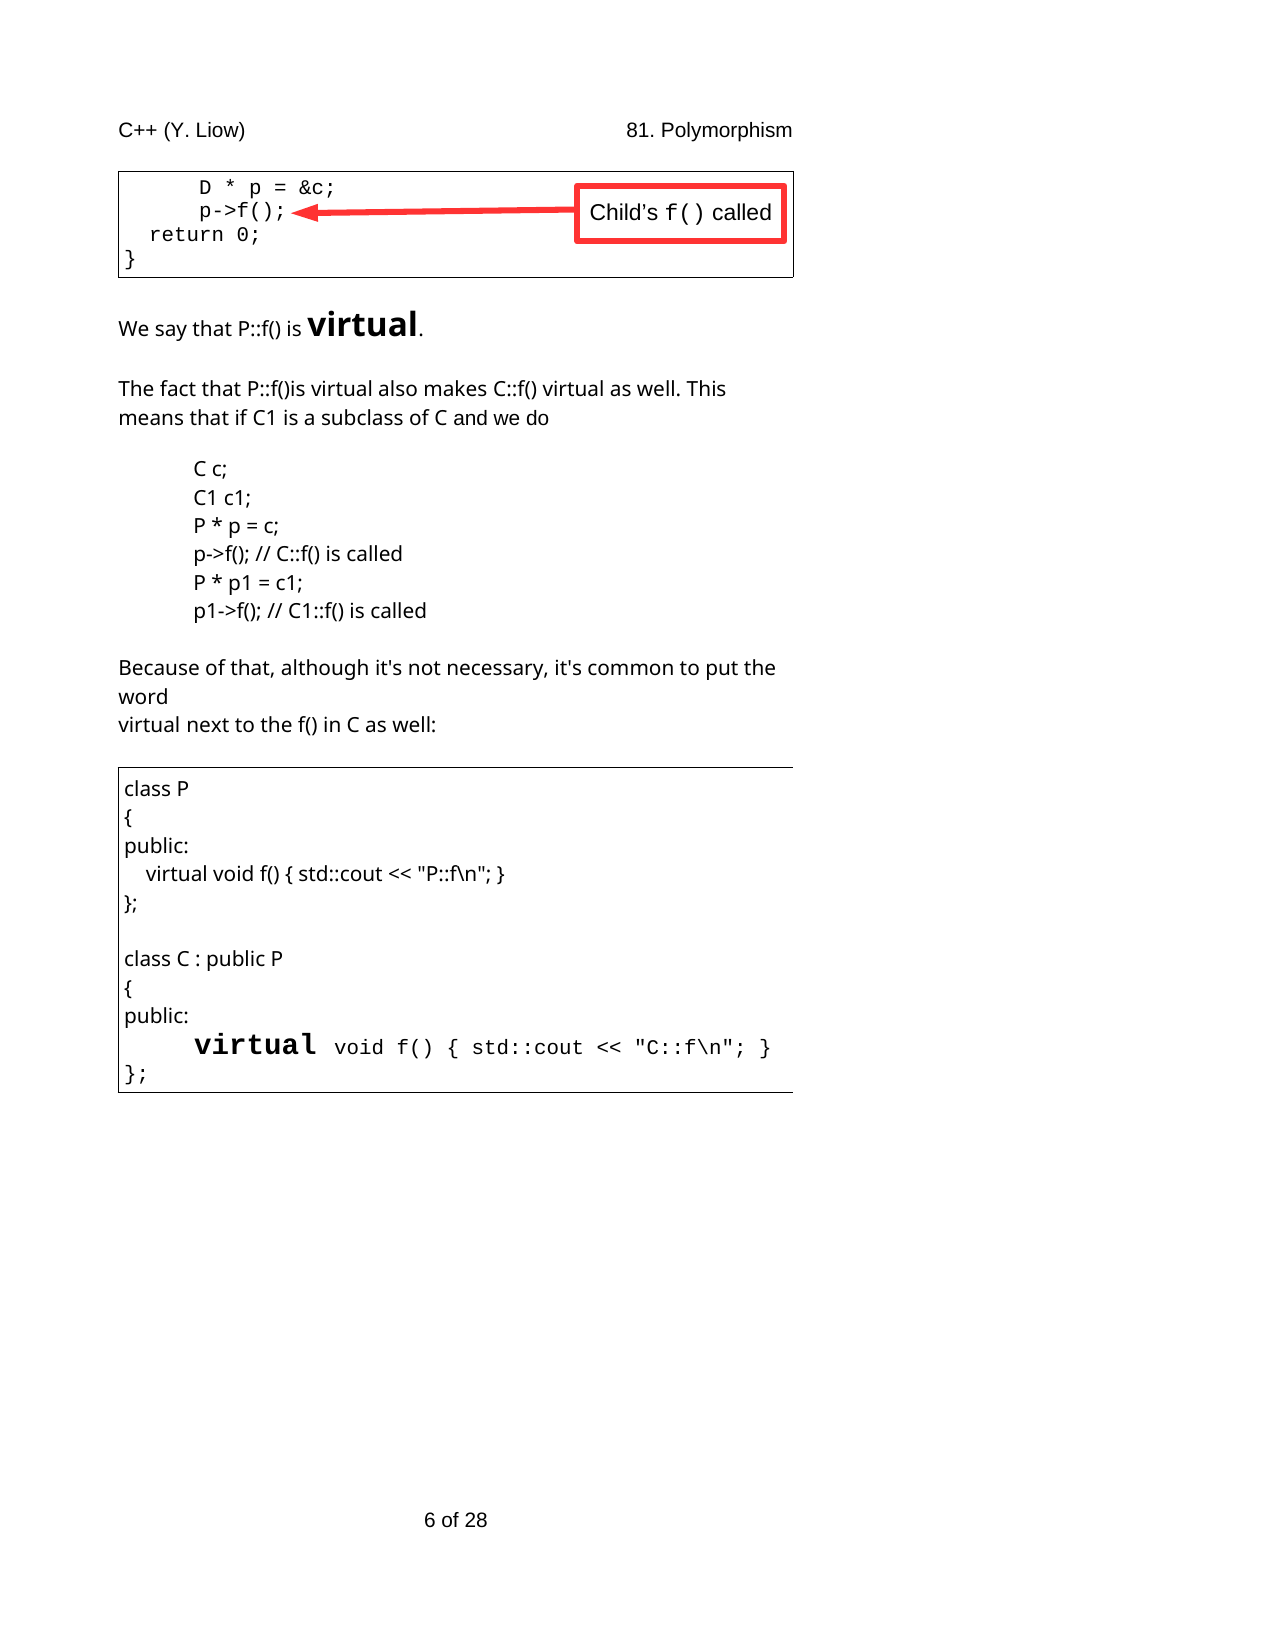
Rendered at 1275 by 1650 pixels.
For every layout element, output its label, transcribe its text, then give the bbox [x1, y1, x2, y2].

text C c; [118, 454, 793, 483]
text Because of that, although it's not necessary, it's common to put the word [118, 653, 793, 710]
text means that if C1 is a subclass of C and we do [118, 403, 793, 431]
text P * p1 = c1; [118, 568, 793, 596]
table_header class P { public: virtual void f() { std::cout << "P::f\n"; } }; class C : public P { public: virtual void f() { std::cout << "C::f\n"; } }; [119, 768, 793, 1092]
text virtual next to the f() in C as well: [118, 710, 793, 739]
text p1->f(); // C1::f() is called [118, 596, 793, 625]
text We say that P::f() is virtual. [118, 300, 793, 346]
text C1 c1; [118, 483, 793, 511]
text The fact that P::f()is virtual also makes C::f() virtual as well. This [118, 374, 793, 403]
text p->f(); // C::f() is called [118, 539, 793, 568]
table_header #include <iostream> class P{ public: virtual void f() { std::cout << "D::f\n"; } }; class C: public P { public: void f() { std::cout << "C::f\n"; } }; int main() { C c; D * p = &c; p->f(); return 0; } [119, 172, 793, 277]
text P * p = c; [118, 511, 793, 539]
